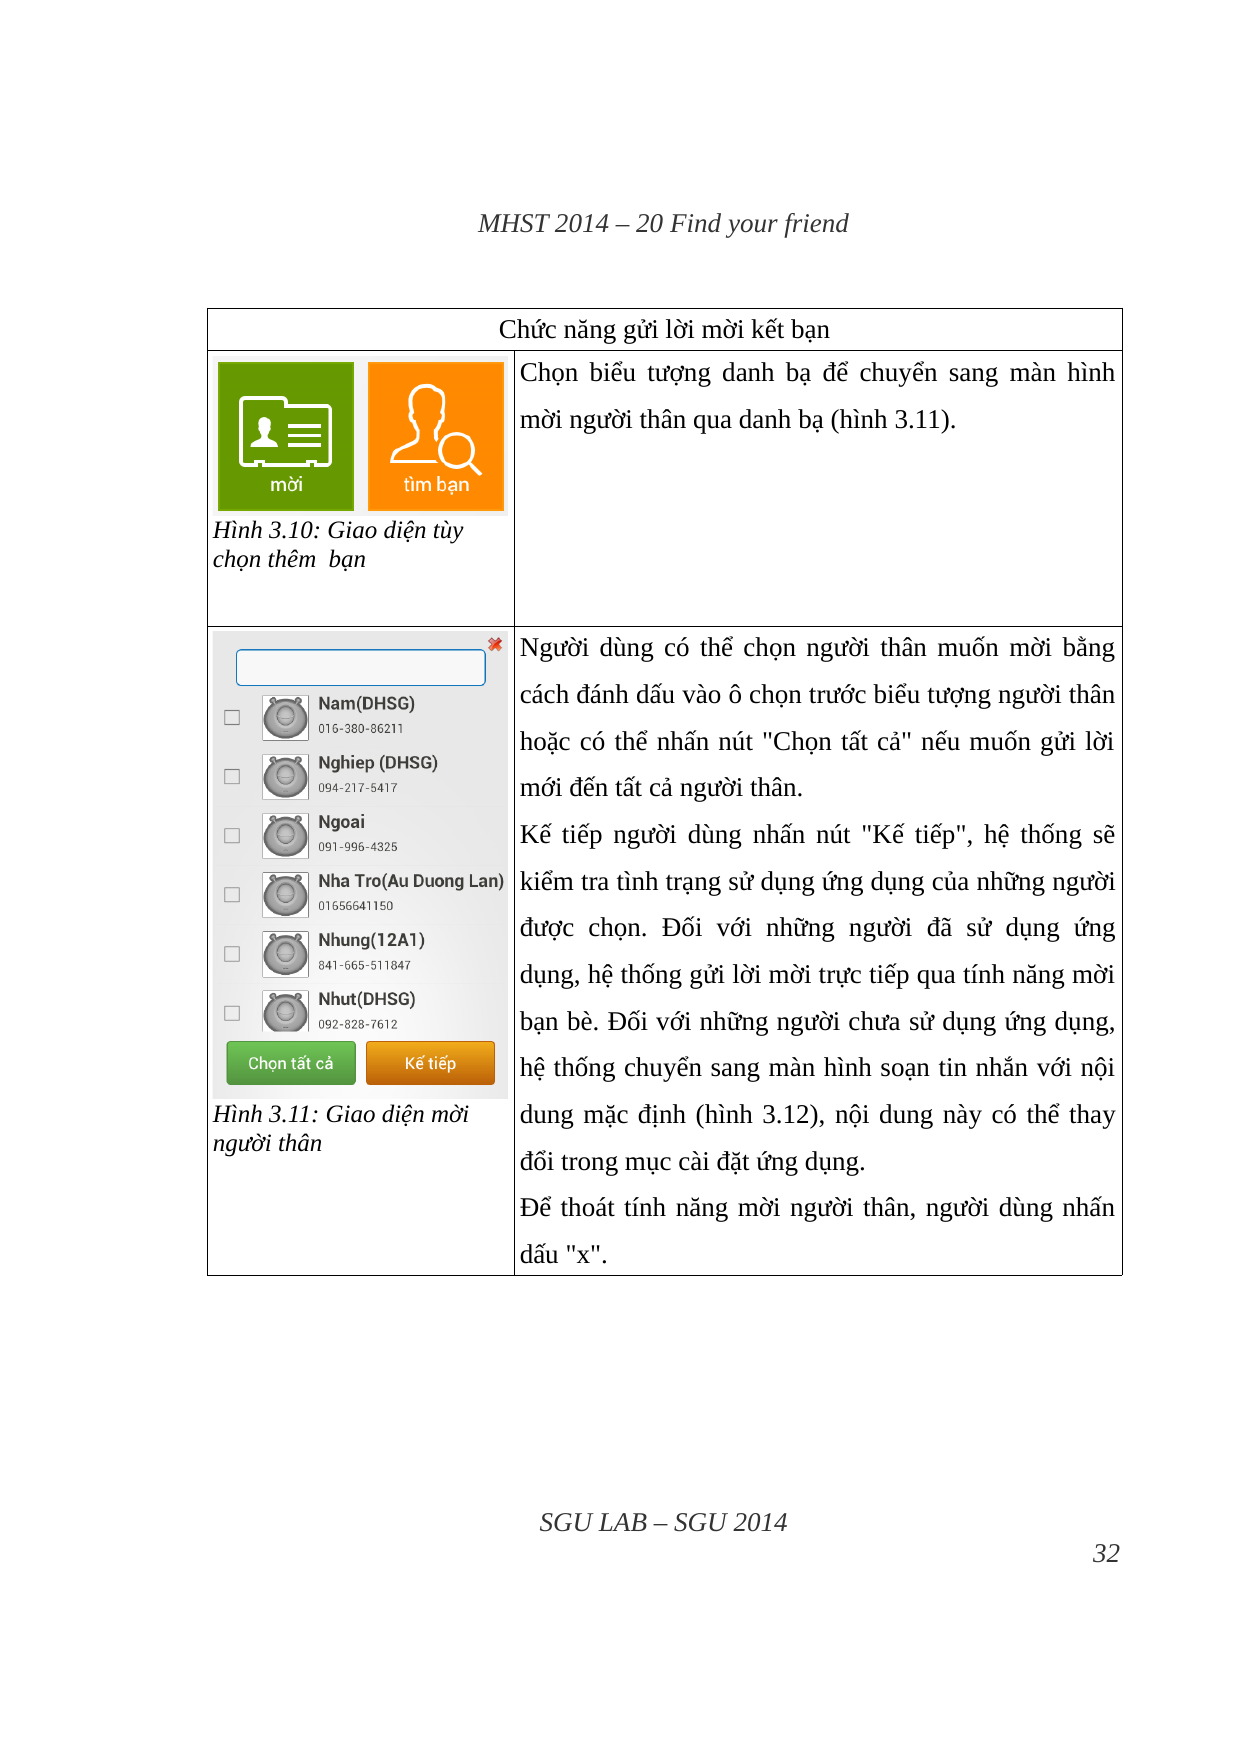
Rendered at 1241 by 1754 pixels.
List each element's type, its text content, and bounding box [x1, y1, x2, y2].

table_cell Người dùng có thể chọn người thân muốn mời bằng cách đánh dấu vào ô chọn trước biểu tượng người thân hoặc có thể nhấn nút "Chọn tất cả" nếu muốn gửi lời mới đến tất cả người thân. Kế tiếp người dùng nhấn nút "Kế tiếp", hệ thống sẽ kiểm tra tình trạng sử dụng ứng dụng của những người được chọn. Đối với những người đã sử dụng ứng dụng, hệ thống gửi lời mời trực tiếp qua tính năng mời bạn bè. Đối với những người chưa sử dụng ứng dụng, hệ thống chuyển sang màn hình soạn tin nhắn với nội dung mặc định (hình 3.12), nội dung này có thể thay đổi trong mục cài đặt ứng dụng. Để thoát tính năng mời người thân, người dùng nhấn dấu "x". [515, 627, 1122, 1275]
table_cell Chọn biểu tượng danh bạ để chuyển sang màn hình mời người thân qua danh bạ (hình 3.11). [515, 351, 1122, 626]
table_cell [208, 627, 514, 1275]
picture [212, 356, 508, 516]
table_cell Chức năng gửi lời mời kết bạn [208, 309, 1122, 350]
picture [212, 631, 508, 1099]
table_cell [208, 351, 514, 626]
